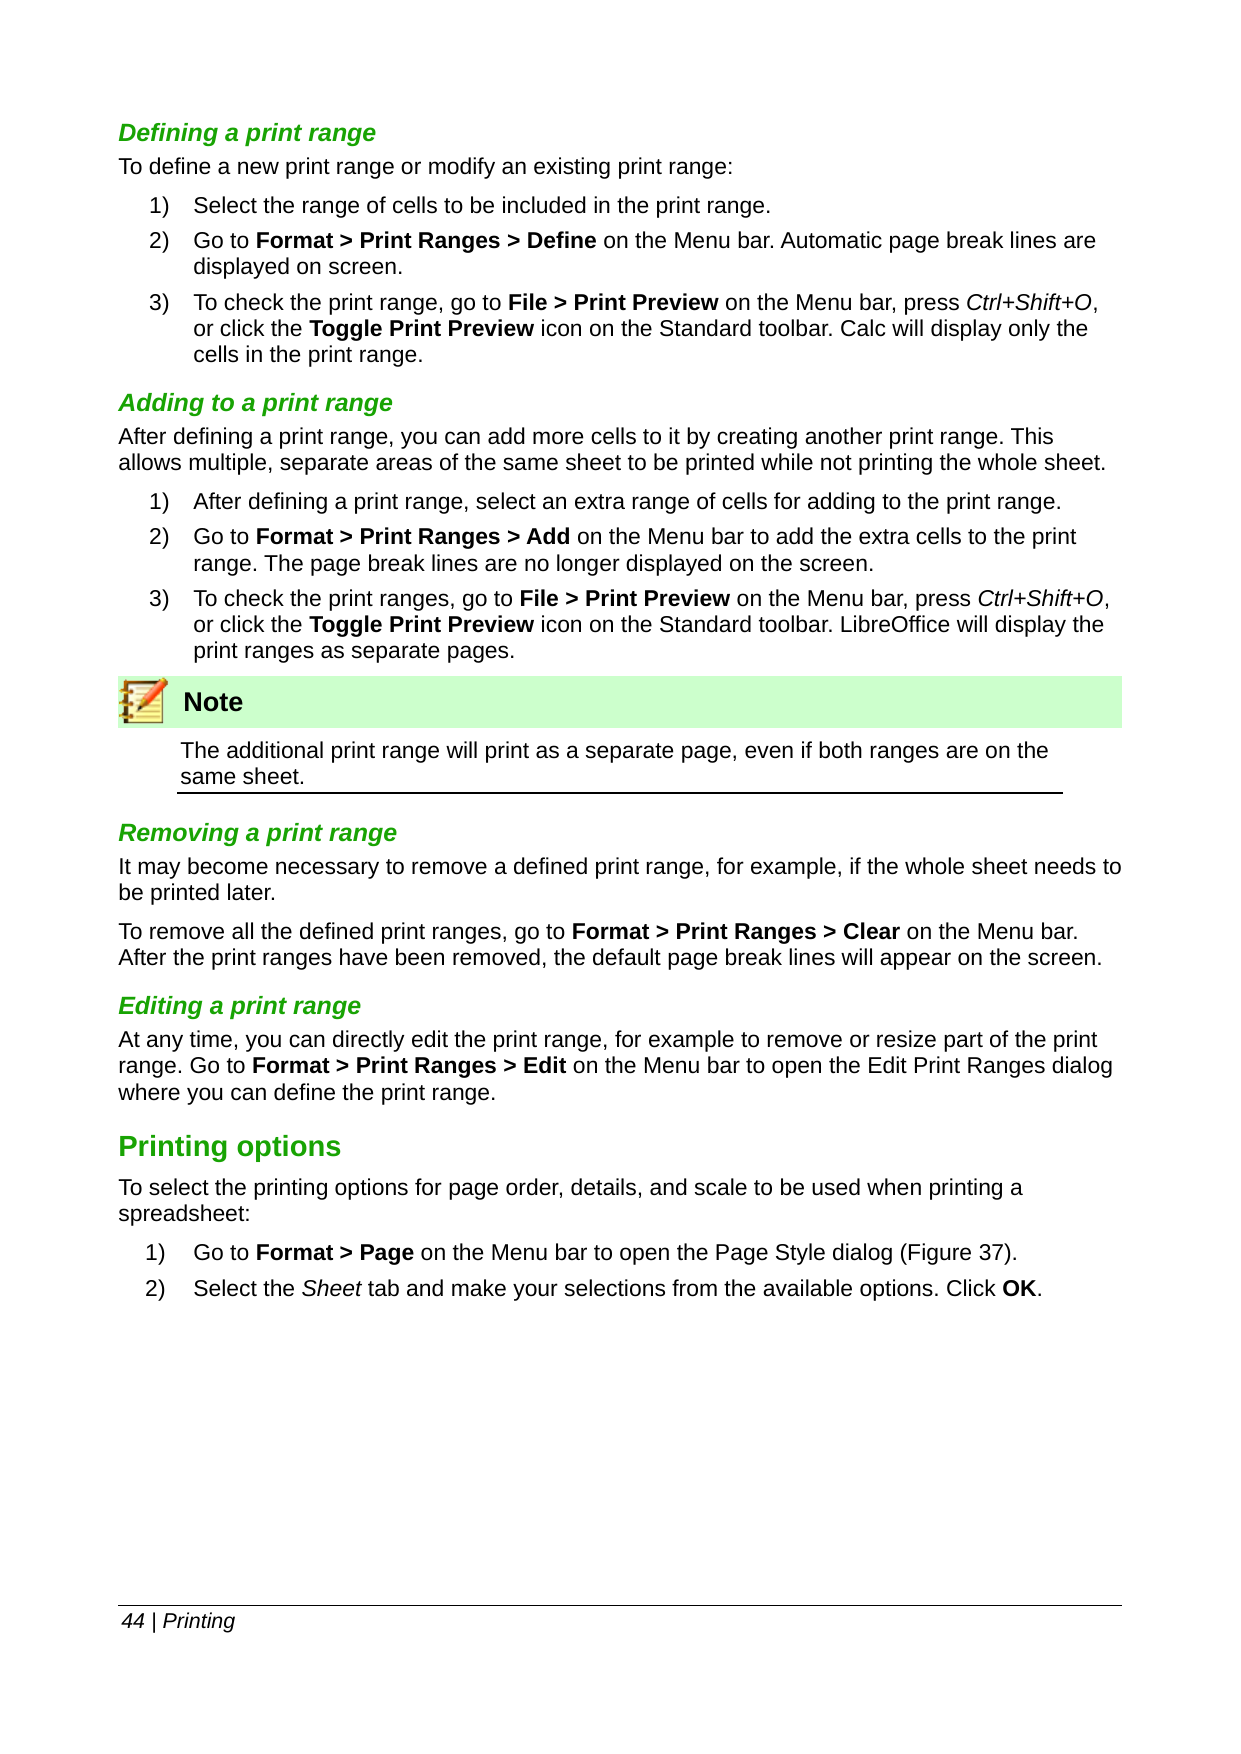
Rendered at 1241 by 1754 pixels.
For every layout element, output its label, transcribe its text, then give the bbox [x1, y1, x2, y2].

list Go to Format > Page on the Menu bar to open the Page Style dialog (Figure 37). [165, 1239, 1122, 1266]
list To define a new print range or modify an existing print range: [118, 153, 1122, 179]
list Go to Format > Print Ranges > Add on the Menu bar to add the extra cells to the print range. The page break lines are no longer displayed on the screen. [169, 523, 1122, 576]
subtitle Note [118, 676, 1122, 728]
text At any time, you can directly edit the print range, for example to remove or resize part of the print range. Go to Format > Print Ranges > Edit on the Menu bar to open the Edit Print Ranges dialog where you can define the print range. [118, 1026, 1122, 1105]
list Select the Sheet tab and make your selections from the available options. Click OK. [165, 1274, 1122, 1301]
list Go to Format > Print Ranges > Define on the Menu bar. Automatic page break lines are displayed on screen. [169, 227, 1122, 279]
list To select the printing options for page order, details, and scale to be used when printing a spreadsheet: [118, 1174, 1122, 1227]
subtitle Defining a print range [118, 118, 1122, 147]
list Select the range of cells to be included in the print range. [169, 192, 1122, 218]
subtitle Editing a print range [118, 991, 1122, 1020]
list After defining a print range, select an extra range of cells for adding to the print range. [169, 488, 1122, 514]
subtitle Removing a print range [118, 818, 1122, 847]
list To check the print ranges, go to File > Print Preview on the Menu bar, press Ctrl+Shift+O, or click the Toggle Print Preview icon on the Standard toolbar. LibreOffice will display the print ranges as separate pages. [169, 585, 1122, 664]
subtitle Adding to a print range [118, 388, 1122, 417]
list After defining a print range, you can add more cells to it by creating another print range. This allows multiple, separate areas of the same sheet to be printed while not printing the whole sheet. [118, 423, 1122, 476]
text The additional print range will print as a separate page, even if both ranges are on the same sheet. [177, 734, 1063, 792]
picture [119, 676, 170, 727]
list To check the print range, go to File > Print Preview on the Menu bar, press Ctrl+Shift+O, or click the Toggle Print Preview icon on the Standard toolbar. Calc will display only the cells in the print range. [169, 288, 1122, 367]
text It may become necessary to remove a defined print range, for example, if the whole sheet needs to be printed later. [118, 853, 1122, 906]
subtitle Printing options [118, 1129, 1122, 1162]
text To remove all the defined print ranges, go to Format > Print Ranges > Clear on the Menu bar. After the print ranges have been removed, the default page break lines will appear on the screen. [118, 918, 1122, 971]
